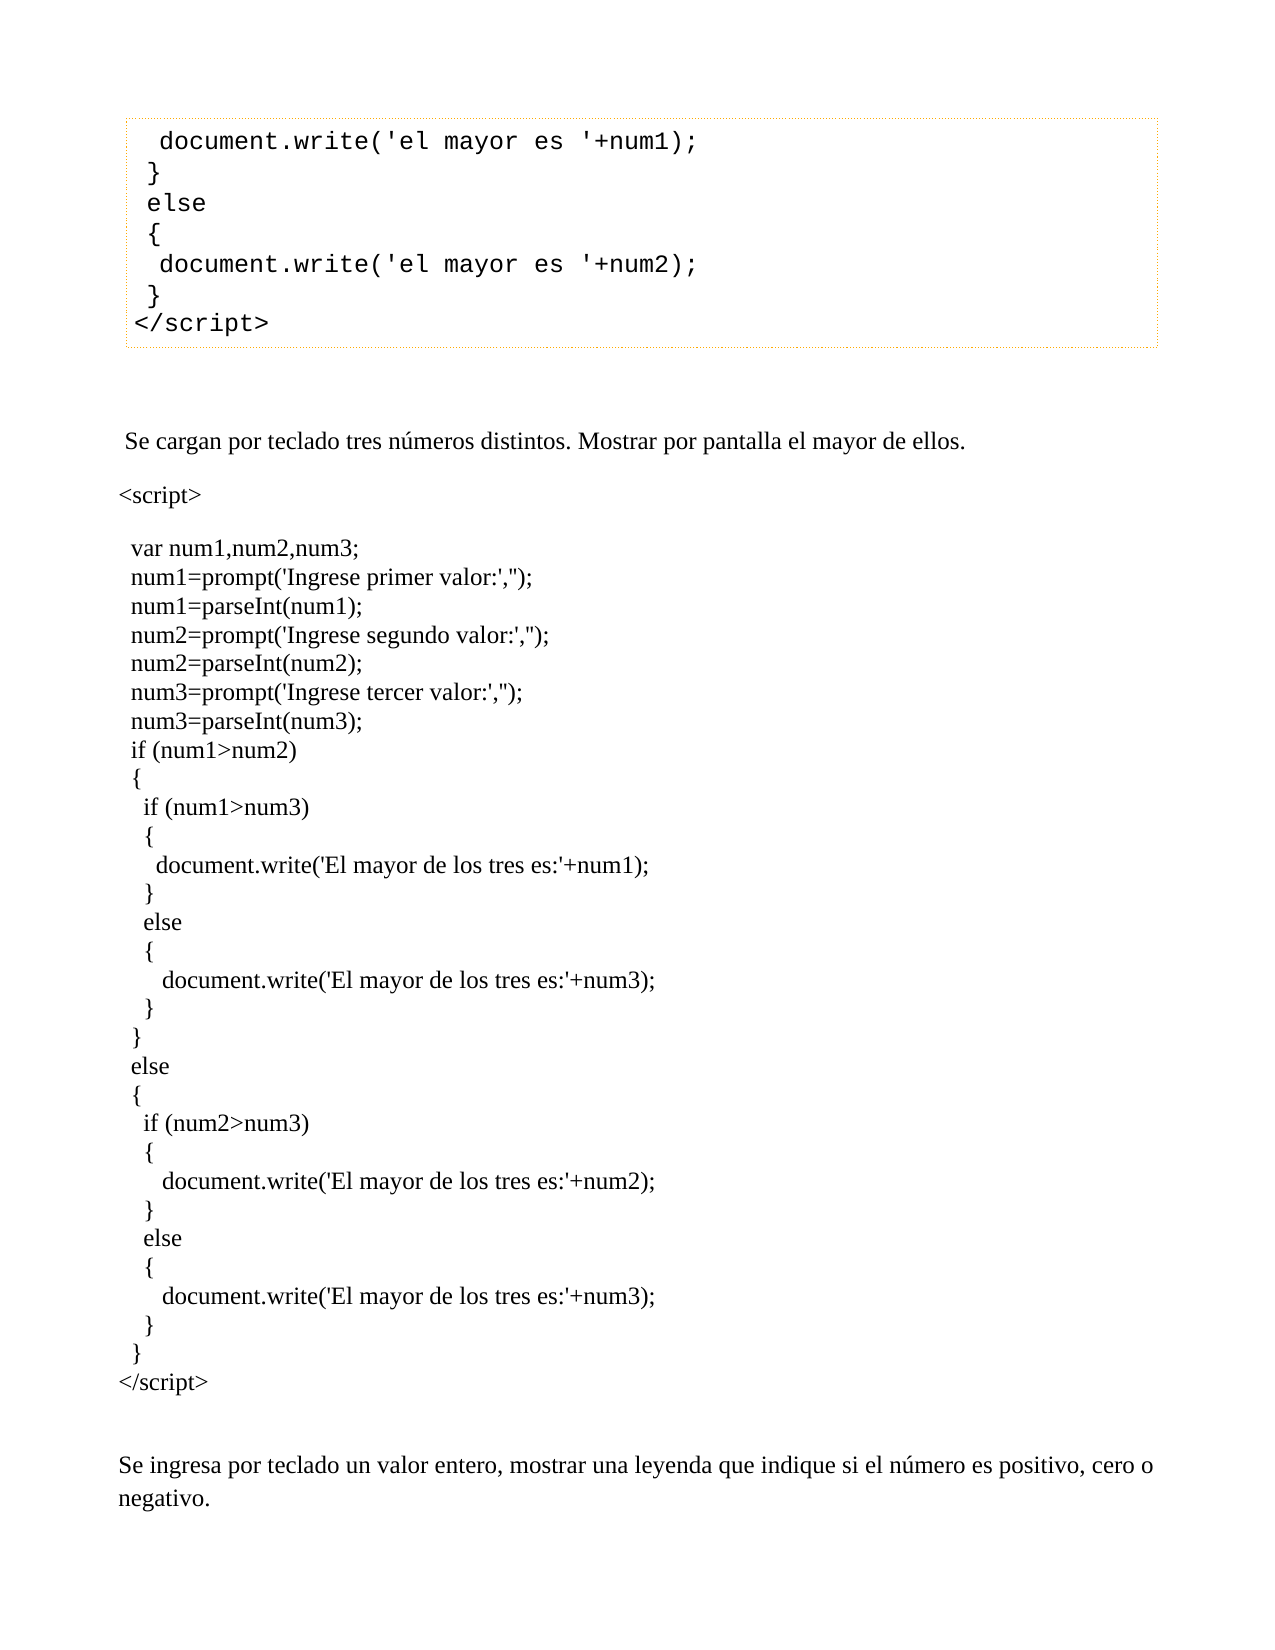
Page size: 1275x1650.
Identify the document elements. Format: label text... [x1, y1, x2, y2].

text if (num1>num3) [118, 792, 1157, 821]
text { [118, 763, 1157, 792]
text } [118, 1338, 1157, 1367]
text document.write('El mayor de los tres es:'+num3); [118, 965, 1157, 993]
text { [118, 1252, 1157, 1281]
text Se cargan por teclado tres números distintos. Mostrar por pantalla el mayor de ellos. [118, 426, 1157, 454]
text else [118, 907, 1157, 936]
text if (num1>num2) [118, 735, 1157, 763]
text document.write('el mayor es '+num1); [126, 118, 1157, 149]
text num3=prompt('Ingrese tercer valor:',''); [118, 677, 1157, 706]
text document.write('El mayor de los tres es:'+num3); [118, 1281, 1157, 1310]
text document.write('el mayor es '+num2); [126, 241, 1157, 272]
text num2=parseInt(num2); [118, 648, 1157, 677]
text num1=parseInt(num1); [118, 591, 1157, 620]
text var num1,num2,num3; [118, 533, 1157, 562]
text { [118, 1080, 1157, 1108]
text } [118, 878, 1157, 907]
text num1=prompt('Ingrese primer valor:',''); [118, 562, 1157, 591]
text { [126, 211, 1157, 241]
text { [118, 936, 1157, 965]
text num2=prompt('Ingrese segundo valor:',''); [118, 620, 1157, 648]
text num3=parseInt(num3); [118, 706, 1157, 735]
text document.write('El mayor de los tres es:'+num2); [118, 1166, 1157, 1195]
text </script> [126, 303, 1157, 347]
text { [118, 1137, 1157, 1166]
text } [126, 272, 1157, 303]
text document.write('El mayor de los tres es:'+num1); [118, 850, 1157, 878]
text } [118, 1022, 1157, 1051]
text else [118, 1223, 1157, 1252]
text else [126, 180, 1157, 211]
text </script> [118, 1367, 1157, 1396]
text <script> [118, 480, 1157, 508]
text if (num2>num3) [118, 1108, 1157, 1137]
text } [126, 149, 1157, 180]
text else [118, 1051, 1157, 1080]
text Se ingresa por teclado un valor entero, mostrar una leyenda que indique si el número es positivo, cero o negativo. [118, 1450, 1157, 1512]
text } [118, 1195, 1157, 1223]
text } [118, 993, 1157, 1022]
text } [118, 1310, 1157, 1338]
text { [118, 821, 1157, 850]
